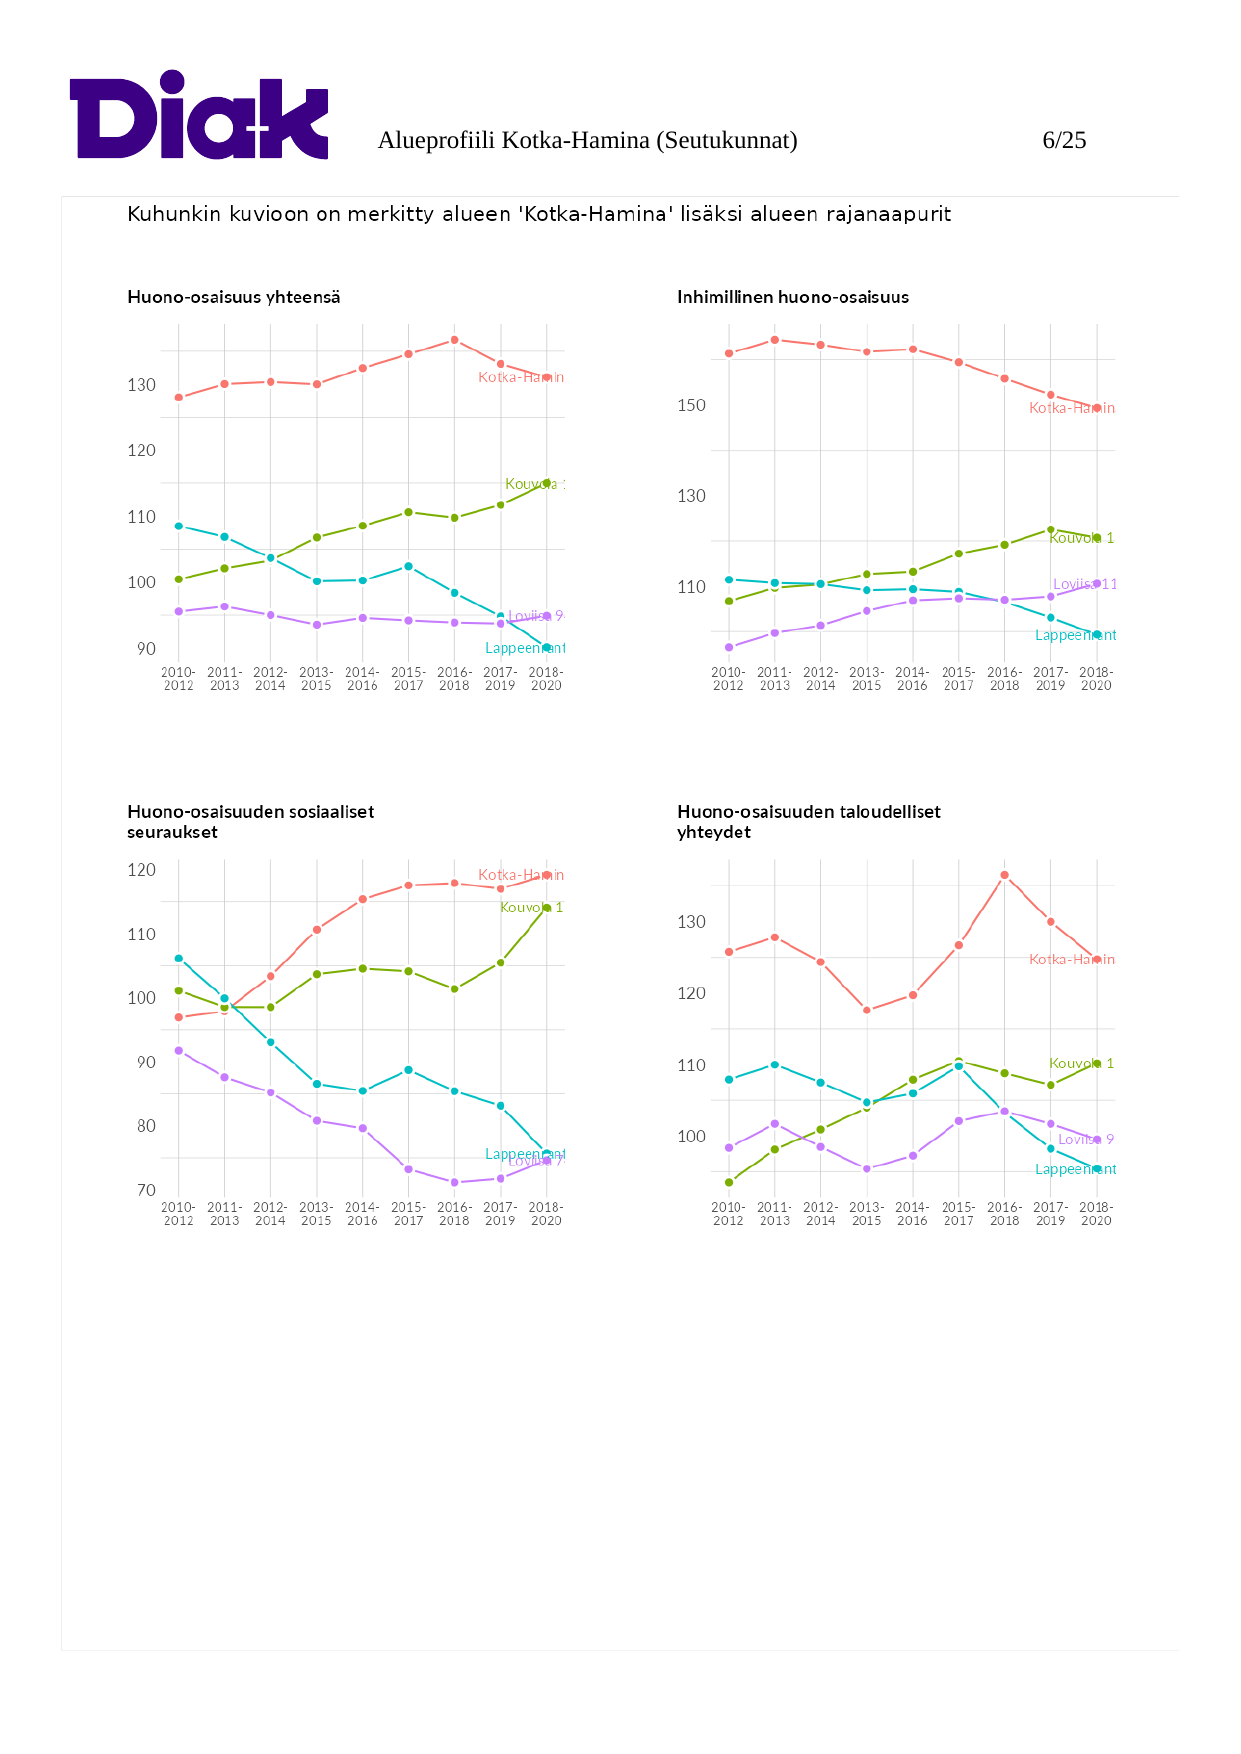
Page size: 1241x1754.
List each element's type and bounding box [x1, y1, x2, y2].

picture [61, 196, 1179, 1651]
